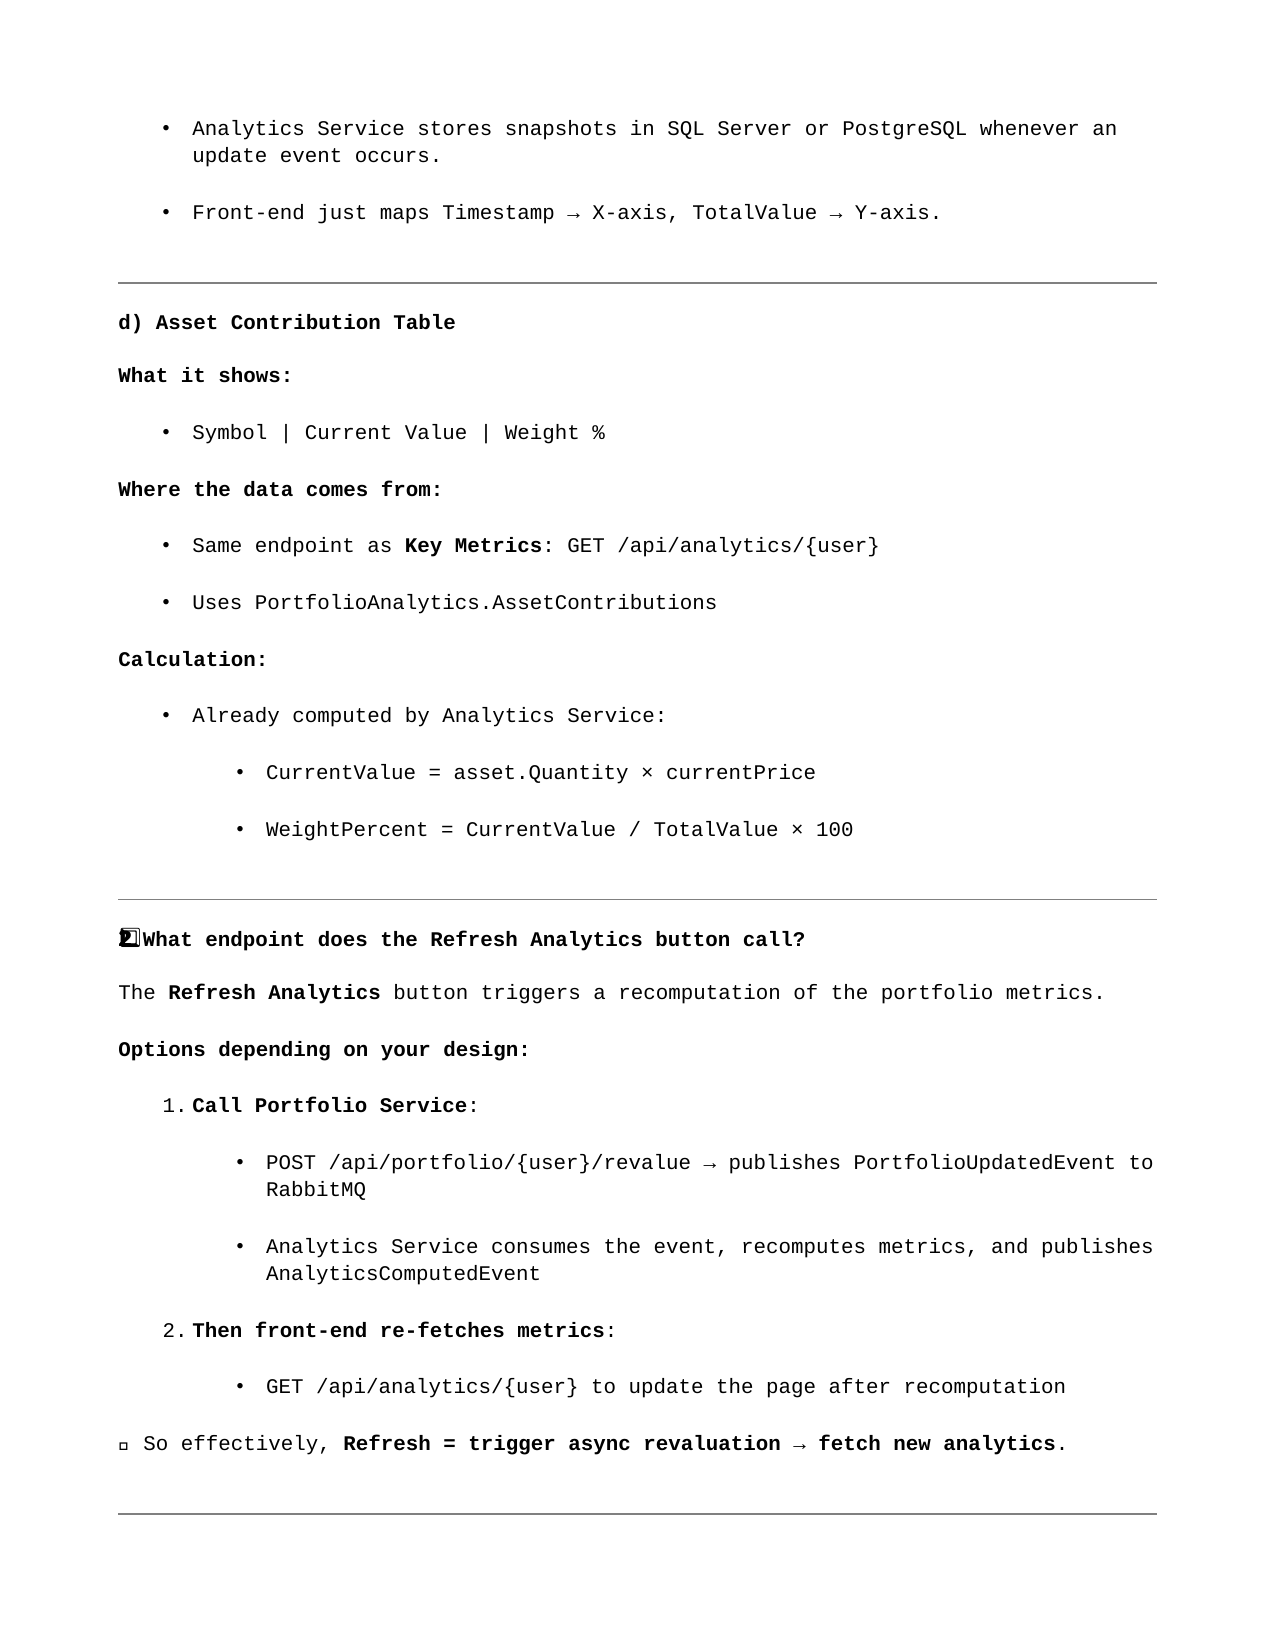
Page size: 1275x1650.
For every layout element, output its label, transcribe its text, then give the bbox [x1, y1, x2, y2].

list Analytics Service stores snapshots in SQL Server or PostgreSQL whenever an update event occurs. [162, 118, 1157, 169]
text ✅ So effectively, Refresh = trigger async revaluation → fetch new analytics. [118, 1433, 1157, 1457]
list Already computed by Analytics Service: [162, 705, 1157, 729]
list Analytics Service consumes the event, recomputes metrics, and publishes AnalyticsComputedEvent [236, 1236, 1157, 1287]
subtitle 2️⃣ What endpoint does the Refresh Analytics button call? [118, 929, 1157, 952]
list Call Portfolio Service: [162, 1095, 1157, 1119]
list WeightPercent = CurrentValue / TotalValue × 100 [236, 819, 1157, 842]
text Options depending on your design: [118, 1039, 1157, 1062]
list Same endpoint as Key Metrics: GET /api/analytics/{user} [162, 535, 1157, 559]
list Then front-end re-fetches metrics: [162, 1320, 1157, 1343]
text What it shows: [118, 365, 1157, 389]
subtitle d) Asset Contribution Table [118, 312, 1157, 336]
list CurrentValue = asset.Quantity × currentPrice [236, 762, 1157, 786]
text The Refresh Analytics button triggers a recomputation of the portfolio metrics. [118, 982, 1157, 1006]
text Where the data comes from: [118, 479, 1157, 502]
list Front-end just maps Timestamp → X-axis, TotalValue → Y-axis. [162, 202, 1157, 226]
list Uses PortfolioAnalytics.AssetContributions [162, 592, 1157, 616]
list Symbol | Current Value | Weight % [162, 422, 1157, 446]
list POST /api/portfolio/{user}/revalue → publishes PortfolioUpdatedEvent to RabbitMQ [236, 1152, 1157, 1203]
text Calculation: [118, 649, 1157, 672]
list GET /api/analytics/{user} to update the page after recomputation [236, 1376, 1157, 1400]
